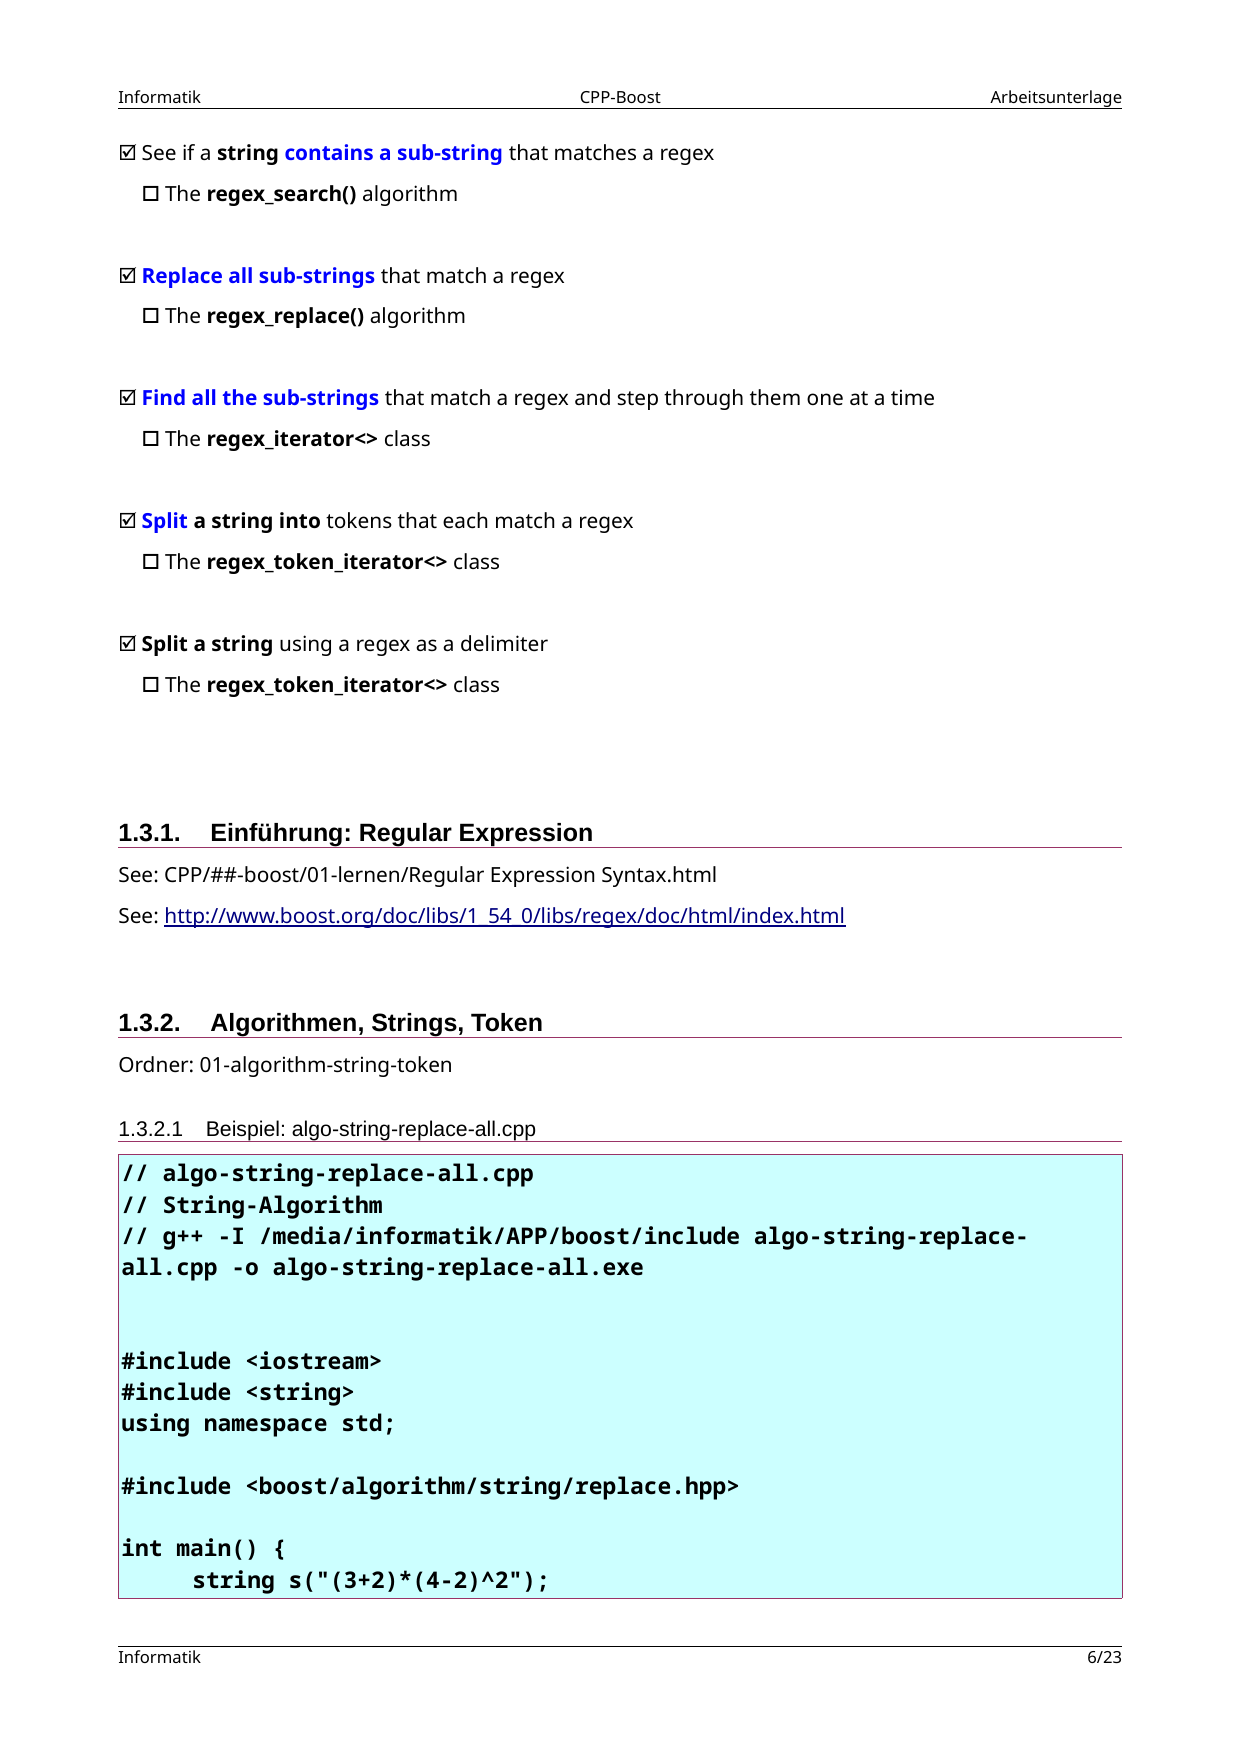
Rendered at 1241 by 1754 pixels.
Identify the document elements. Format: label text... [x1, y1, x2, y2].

subtitle Beispiel: algo-string-replace-all.cpp [118, 1116, 1122, 1141]
text Ordner: 01-algorithm-string-token [118, 1050, 1122, 1079]
text See: CPP/##-boost/01-lernen/Regular Expression Syntax.html [118, 860, 1122, 889]
list The regex_iterator<> class [141, 424, 1122, 453]
list The regex_token_iterator<> class [141, 547, 1122, 576]
list The regex_search() algorithm [141, 179, 1122, 207]
text See: http://www.boost.org/doc/libs/1_54_0/libs/regex/doc/html/index.html [118, 901, 1122, 929]
subtitle Algorithmen, Strings, Token [118, 1008, 1122, 1037]
list The regex_replace() algorithm [141, 302, 1122, 330]
text string s("(3+2)*(4-2)^2"); [119, 1561, 1122, 1598]
text int main() { [119, 1529, 1122, 1561]
list See if a string contains a sub-string that matches a regex [118, 138, 1122, 166]
text #include <boost/algorithm/string/replace.hpp> [119, 1467, 1122, 1498]
text using namespace std; [119, 1404, 1122, 1436]
list Split a string using a regex as a delimiter [118, 629, 1122, 658]
text // String-Algorithm [119, 1186, 1122, 1217]
text #include <iostream> [119, 1342, 1122, 1373]
text #include <string> [119, 1373, 1122, 1404]
list Find all the sub-strings that match a regex and step through them one at a time [118, 383, 1122, 412]
list The regex_token_iterator<> class [141, 670, 1122, 698]
subtitle Einführung: Regular Expression [118, 818, 1122, 847]
text // algo-string-replace-all.cpp [119, 1155, 1122, 1186]
text // g++ -I /media/informatik/APP/boost/include algo-string-replace-all.cpp -o algo-string-replace-all.exe [119, 1217, 1122, 1279]
list Replace all sub-strings that match a regex [118, 261, 1122, 289]
list Split a string into tokens that each match a regex [118, 506, 1122, 535]
